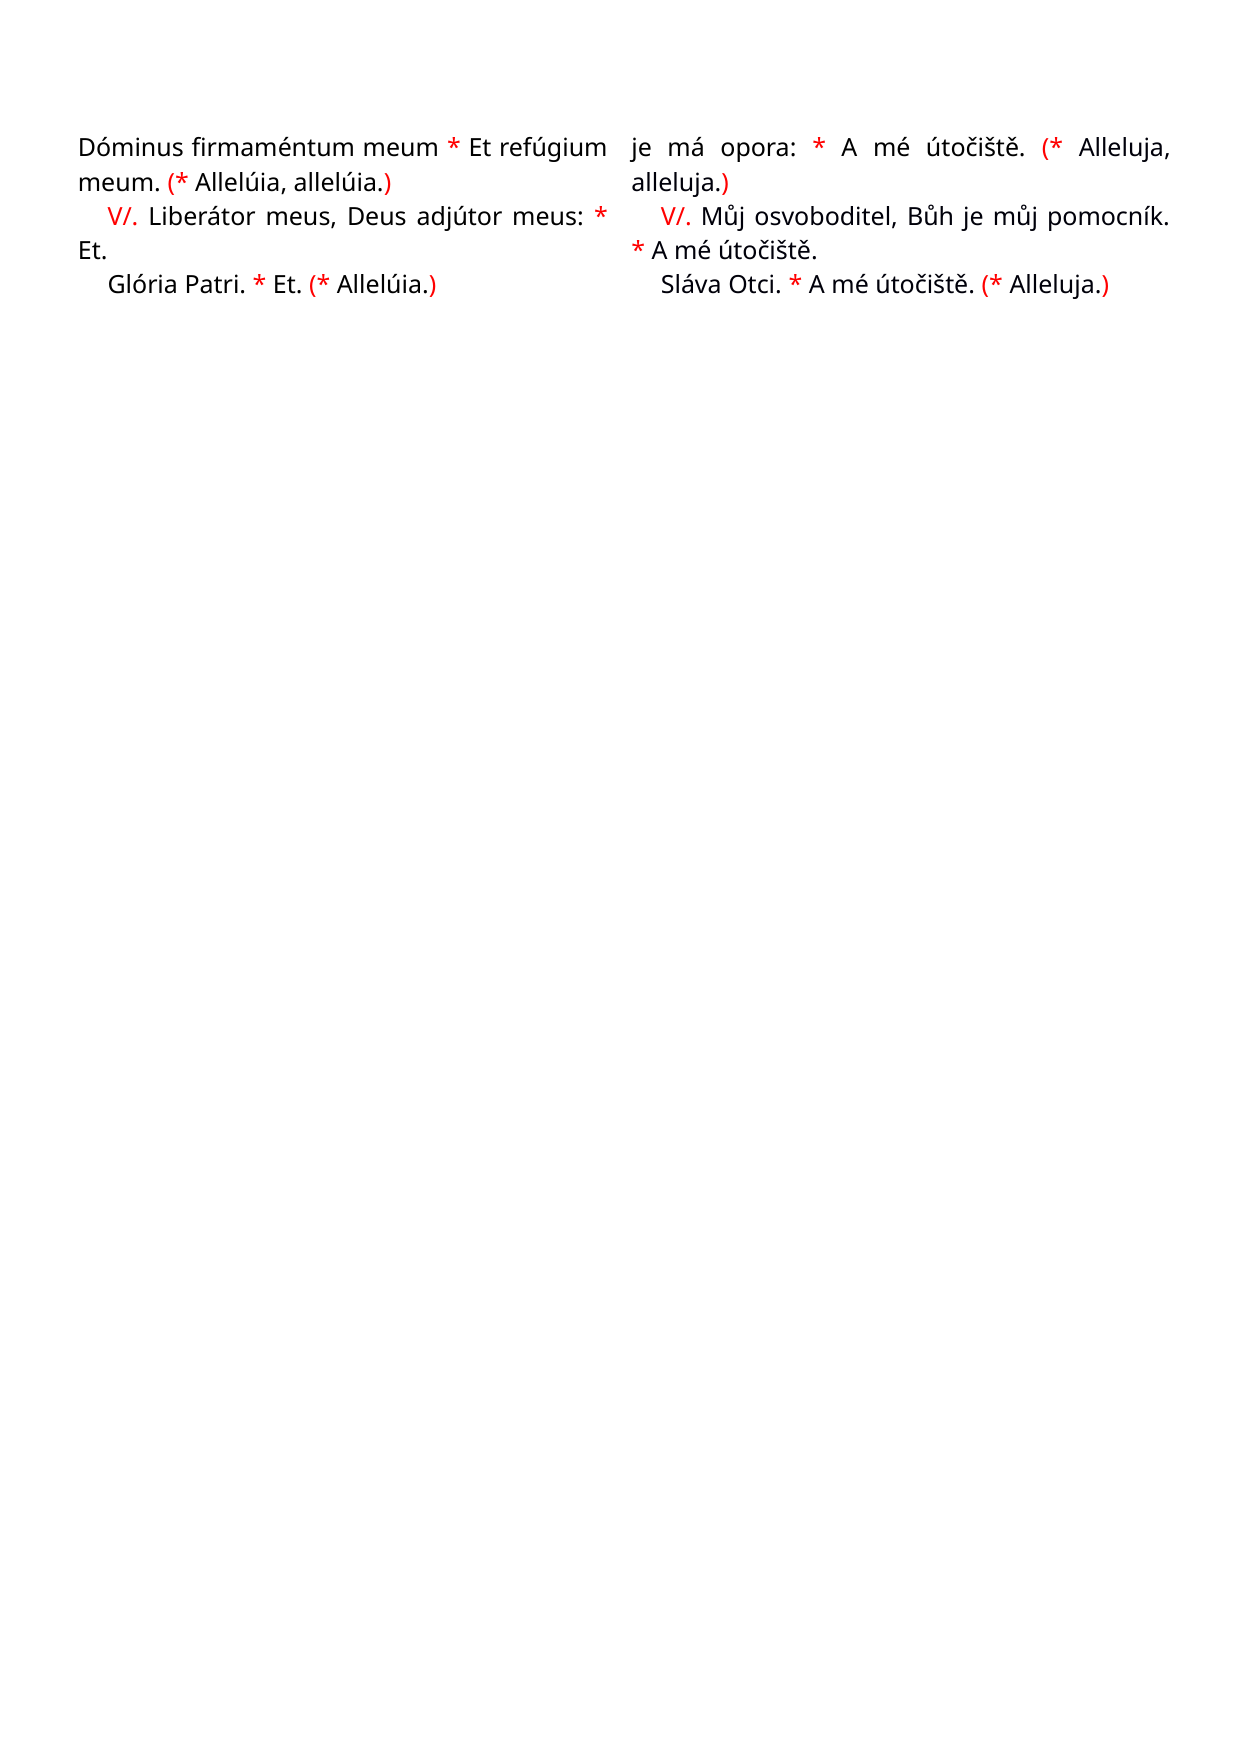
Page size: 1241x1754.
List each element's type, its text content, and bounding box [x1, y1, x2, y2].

table_cell je má opora: * A mé útočiště. (* Alleluja, alleluja.) V/. Můj osvoboditel, Bůh je můj pomocník. * A mé útočiště. Sláva Otci. * A mé útočiště. (* Alleluja.) [619, 118, 1182, 340]
table_cell Dóminus firmaméntum meum * Et refúgium meum. (* Allelúia, allelúia.) V/. Liberátor meus, Deus adjútor meus: * Et. Glória Patri. * Et. (* Allelúia.) [66, 118, 619, 340]
